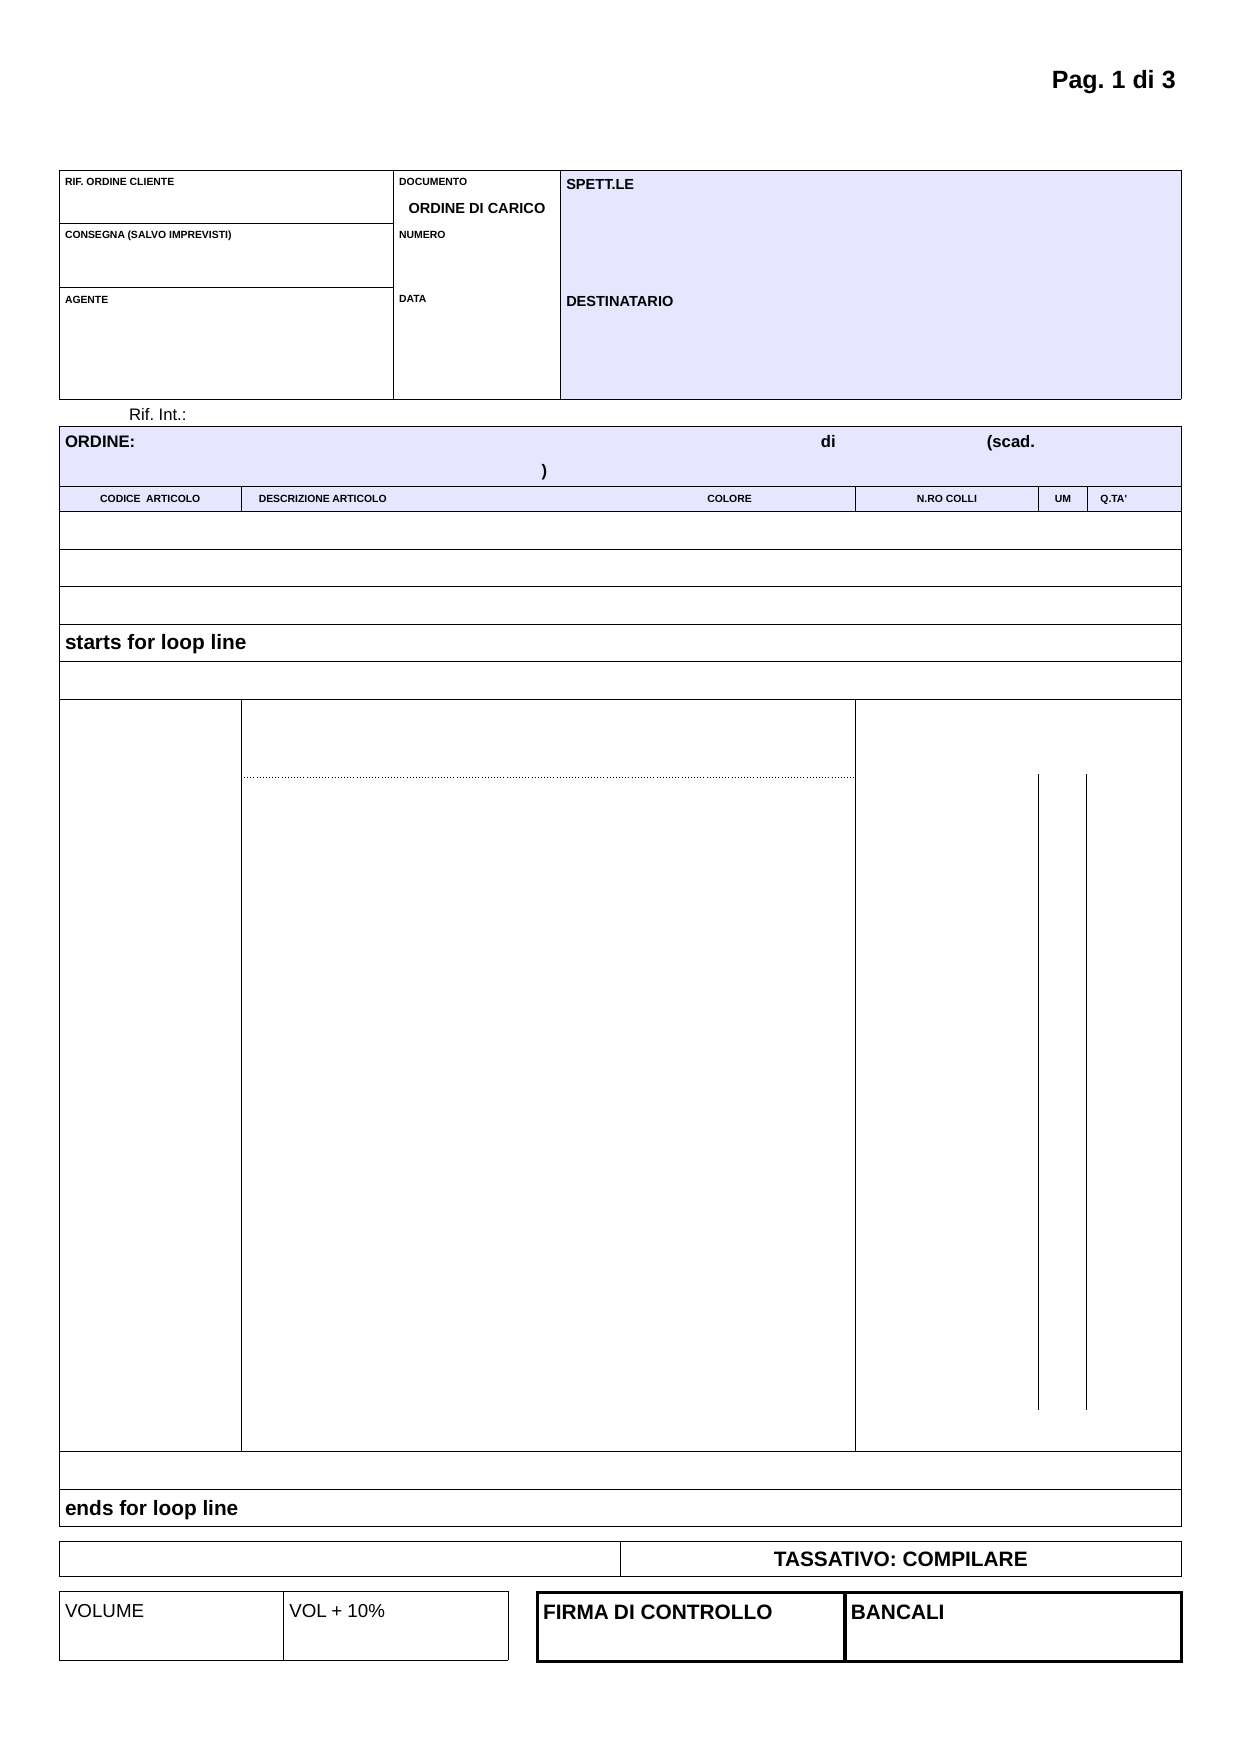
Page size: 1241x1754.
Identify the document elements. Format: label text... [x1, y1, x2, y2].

table_cell <parcel> [856, 774, 1038, 1410]
table_header VOL + 10% <'%6.2f' % get_counter('volume10')> [284, 1592, 508, 1660]
table_cell ORDINE DI CARICO [394, 193, 560, 223]
table_header DOCUMENTO [394, 171, 560, 193]
table_header RIF. ORDINE CLIENTE [60, 171, 393, 193]
table_cell <o.partner_id.state_id.code or o.partner_id.mexal_province or ''> [1098, 253, 1181, 287]
table_cell CODICE ARTICOLO [60, 487, 241, 511]
table_cell Q.TA' [1088, 487, 1140, 511]
table_cell <o.destination_partner_id.zip> <o.destination_partner_id.city> [561, 365, 1098, 399]
table_cell <l.product_uom.account_ref or l.product_uom.name> [1039, 774, 1086, 1410]
table_cell ends for loop line [60, 1490, 1181, 1526]
table_cell DESCRIZIONE ARTICOLO [242, 487, 607, 511]
table_cell <l.product_id.name or ''> [242, 700, 690, 777]
table_cell <l.product_id.default_code or ''> [60, 700, 241, 1451]
table_cell <if test="o.text_note_pre"> [60, 512, 1181, 548]
table_cell starts for loop line [60, 625, 1181, 661]
table_cell <move> [1150, 774, 1181, 1410]
table_cell UM [1039, 487, 1087, 511]
table_cell </if> [60, 1452, 1181, 1489]
table_cell <o.mx_agent_id.name> [60, 311, 393, 399]
table_cell </if> [60, 587, 1181, 623]
table_cell N.RO COLLI [856, 487, 1038, 511]
table_header BANCALI [847, 1594, 1180, 1660]
table_cell NUMERO [394, 223, 560, 253]
text <for each="o in get_order_selected(objects)"> [59, 136, 1181, 153]
table_header <"Tel. %s" %(o.partner_id.phone)> [60, 1542, 620, 1576]
table_header ORDINE: <('%s / %s' % (o.name.split('/')[-3],o.name.split('/')[-1])) if len(o.name.split('/')) >= 3 else o.name> di <o.partner_id.name> (scad. <formatLang(o.date_deadline, date=True) if o.date_deadline else '/'>) [60, 427, 1181, 486]
table_cell <('%s' % get_partic(l)) if o.partner_id.use_partic else ''> [690, 700, 855, 777]
table_cell <o.destination_partner_id.state_id.code or o.destination_partner_id.mexal_province or ''> [1098, 365, 1181, 399]
table_cell <o.text_note_pre> [241, 550, 855, 586]
table_cell [856, 700, 1181, 704]
text Rif. Int.: <get_datetime_now()><reset_counter()> [58, 404, 1181, 426]
table_cell <formatLang(qty, digits=0)> [1087, 774, 1150, 1410]
table_cell [856, 1446, 1181, 1451]
table_header TASSATIVO: COMPILARE [621, 1542, 1181, 1576]
table_header <for each="(move, parcel, qty) in get_parcels_table(l)"> [856, 704, 1181, 774]
table_cell <o.partner_id.zip> <o.partner_id.city> [561, 253, 1098, 287]
table_cell DESTINATARIO <o.destination_partner_id.name> <o.destination_partner_id.street> [561, 287, 1181, 365]
table_cell COLORE [607, 487, 855, 511]
table_cell [60, 550, 241, 586]
table_cell <l.product_id.colour or ''> [242, 777, 855, 1451]
table_cell </for> [856, 1410, 1181, 1446]
table_cell <formatLang(o.date_deadline, date=True) if o.date_deadline else ""> [60, 253, 393, 287]
table_header FIRMA DI CONTROLLO [539, 1594, 843, 1660]
table_header SPETT.LE <o.partner_id.name> <o.partner_id.street> [561, 171, 1181, 253]
table_header [509, 1591, 536, 1660]
table_cell AGENTE [60, 288, 393, 311]
table_cell DATA [394, 287, 560, 311]
table_header VOLUME <'%6.2f' % get_counter('volume')> [60, 1592, 283, 1660]
table_cell <formatLang(o.date_order, date=True) if o.date_order else ""> [394, 311, 560, 399]
table_cell <o.client_order_ref> [60, 193, 393, 223]
table_cell [855, 550, 1181, 586]
table_cell <if test="l.product_uom_qty - l.delivered_qty"> [60, 662, 1181, 698]
text <setLang(o.partner_id.lang or 'it_IT')> [59, 153, 1181, 170]
table_cell [1140, 487, 1181, 511]
table_cell <('%s / %s' % (o.name.split('/')[-3],o.name.split('/')[-1])) if len(o.name.split('/')) >= 3 else o.name> [394, 253, 560, 287]
table_cell CONSEGNA (SALVO IMPREVISTI) [60, 224, 393, 253]
